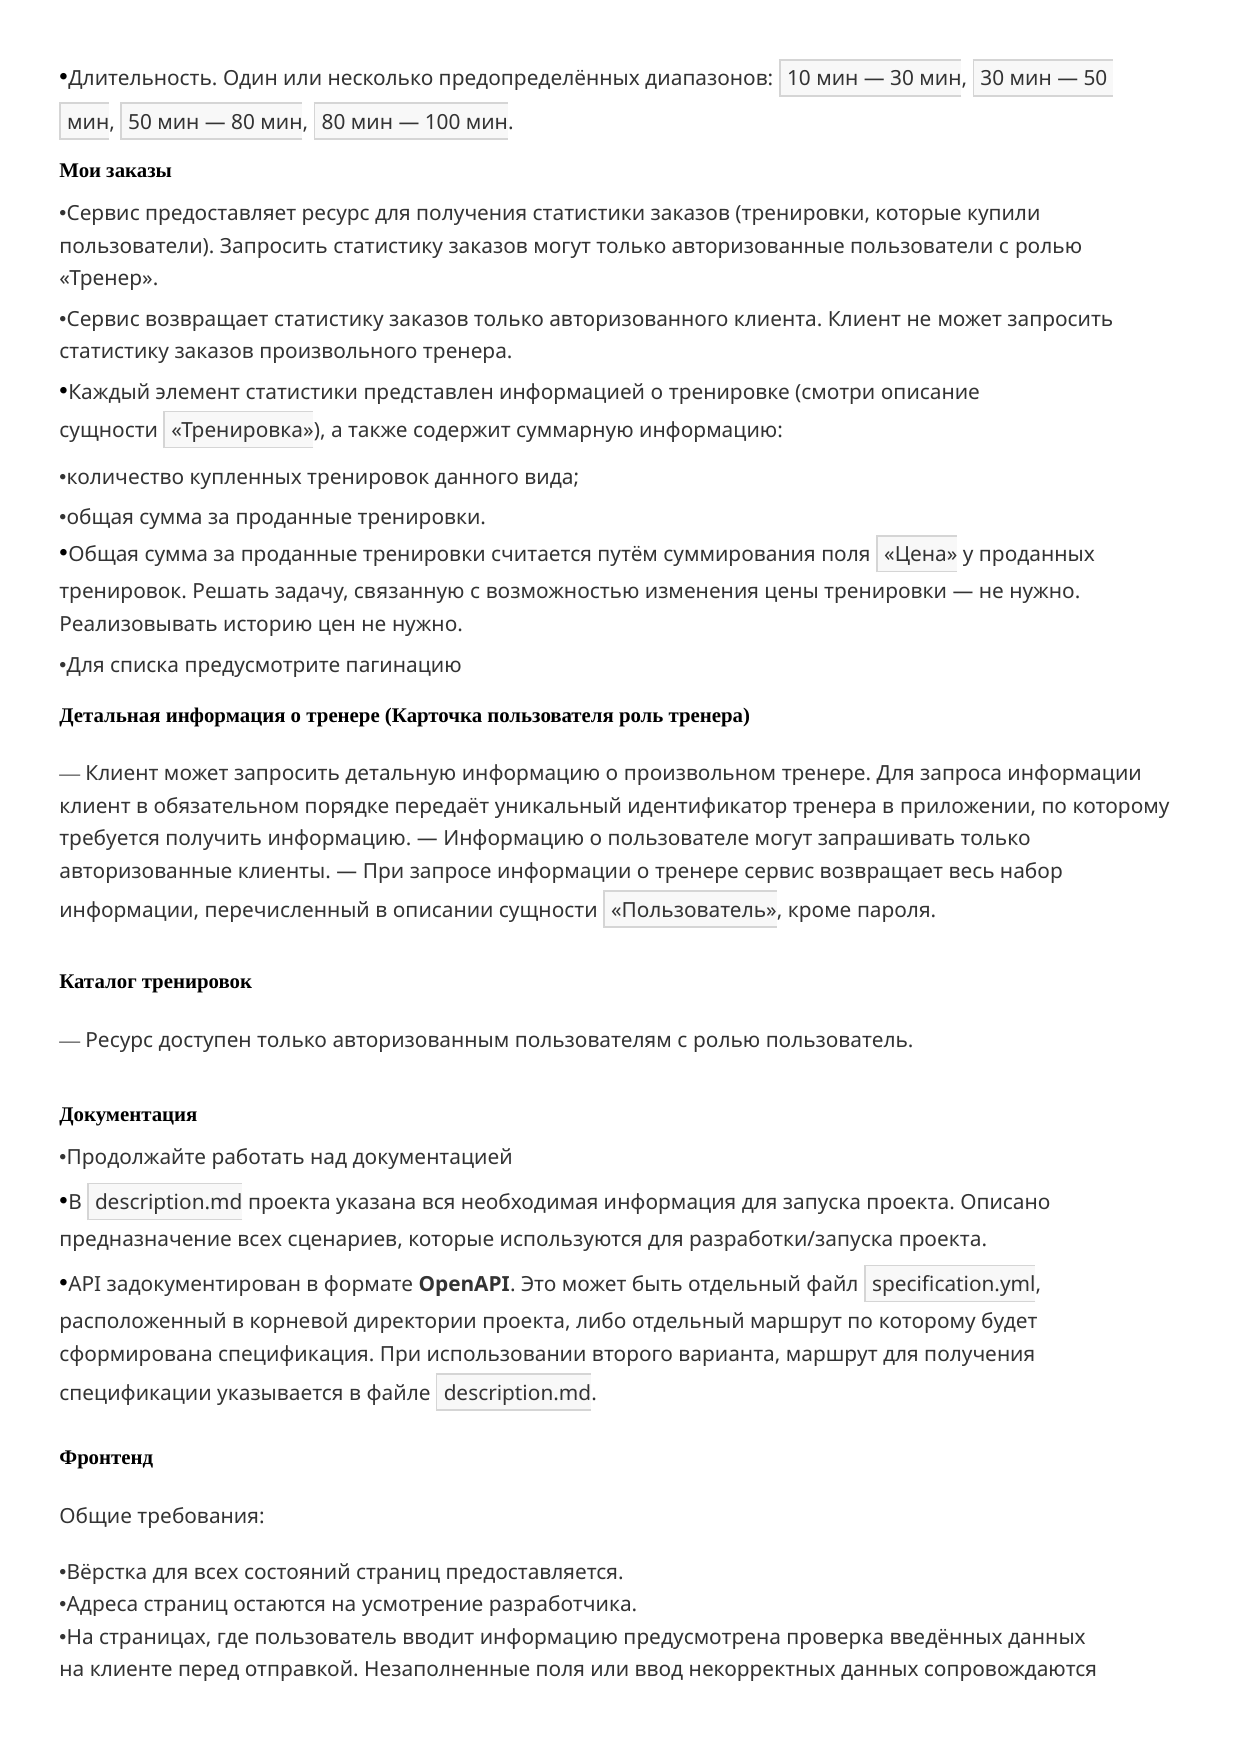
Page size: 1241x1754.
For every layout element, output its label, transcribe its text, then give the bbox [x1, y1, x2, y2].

subtitle Каталог тренировок [59, 969, 1181, 993]
list Общая сумма за проданные тренировки считается путём суммирования поля «Цена» у проданных тренировок. Решать задачу, связанную с возможностью изменения цены тренировки — не нужно. Реализовывать историю цен не нужно. [59, 535, 1181, 638]
list Длительность. Один или несколько предопределённых диапазонов: 10 мин — 30 мин, 30 мин — 50 мин, 50 мин — 80 мин, 80 мин — 100 мин. [59, 59, 1181, 140]
text Общие требования: [59, 1501, 1181, 1529]
list На страницах, где пользователь вводит информацию предусмотрена проверка введённых данных на клиенте перед отправкой. Незаполненные поля или ввод некорректных данных сопровождаются [59, 1622, 1181, 1683]
subtitle Фронтенд [59, 1445, 1181, 1469]
subtitle Мои заказы [59, 158, 1181, 182]
list Сервис возвращает статистику заказов только авторизованного клиента. Клиент не может запросить статистику заказов произвольного тренера. [59, 304, 1181, 365]
list Сервис предоставляет ресурс для получения статистики заказов (тренировки, которые купили пользователи). Запросить статистику заказов могут только авторизованные пользователи с ролью «Тренер». [59, 198, 1181, 292]
list общая сумма за проданные тренировки. [59, 502, 1181, 531]
subtitle Документация [59, 1102, 1181, 1126]
subtitle Детальная информация о тренере (Карточка пользователя роль тренера) [59, 703, 1181, 727]
list Адреса страниц остаются на усмотрение разработчика. [59, 1589, 1181, 1618]
list API задокументирован в формате OpenAPI. Это может быть отдельный файл specification.yml, расположенный в корневой директории проекта, либо отдельный маршрут по которому будет сформирована спецификация. При использовании второго варианта, маршрут для получения спецификации указывается в файле description.md. [59, 1265, 1181, 1411]
text — Клиент может запросить детальную информацию о произвольном тренере. Для запроса информации клиент в обязательном порядке передаёт уникальный идентификатор тренера в приложении, по которому требуется получить информацию. — Информацию о пользователе могут запрашивать только авторизованные клиенты. — При запросе информации о тренере сервис возвращает весь набор информации, перечисленный в описании сущности «Пользователь», кроме пароля. [59, 758, 1181, 928]
list Продолжайте работать над документацией [59, 1142, 1181, 1171]
list количество купленных тренировок данного вида; [59, 462, 1181, 490]
text — Ресурс доступен только авторизованным пользователям с ролью пользователь. [59, 1025, 1181, 1053]
list В description.md проекта указана вся необходимая информация для запуска проекта. Описано предназначение всех сценариев, которые используются для разработки/запуска проекта. [59, 1182, 1181, 1253]
list Для списка предусмотрите пагинацию [59, 650, 1181, 678]
list Каждый элемент статистики представлен информацией о тренировке (смотри описание сущности «Тренировка»), а также содержит суммарную информацию: [59, 377, 1181, 448]
list Вёрстка для всех состояний страниц предоставляется. [59, 1557, 1181, 1585]
